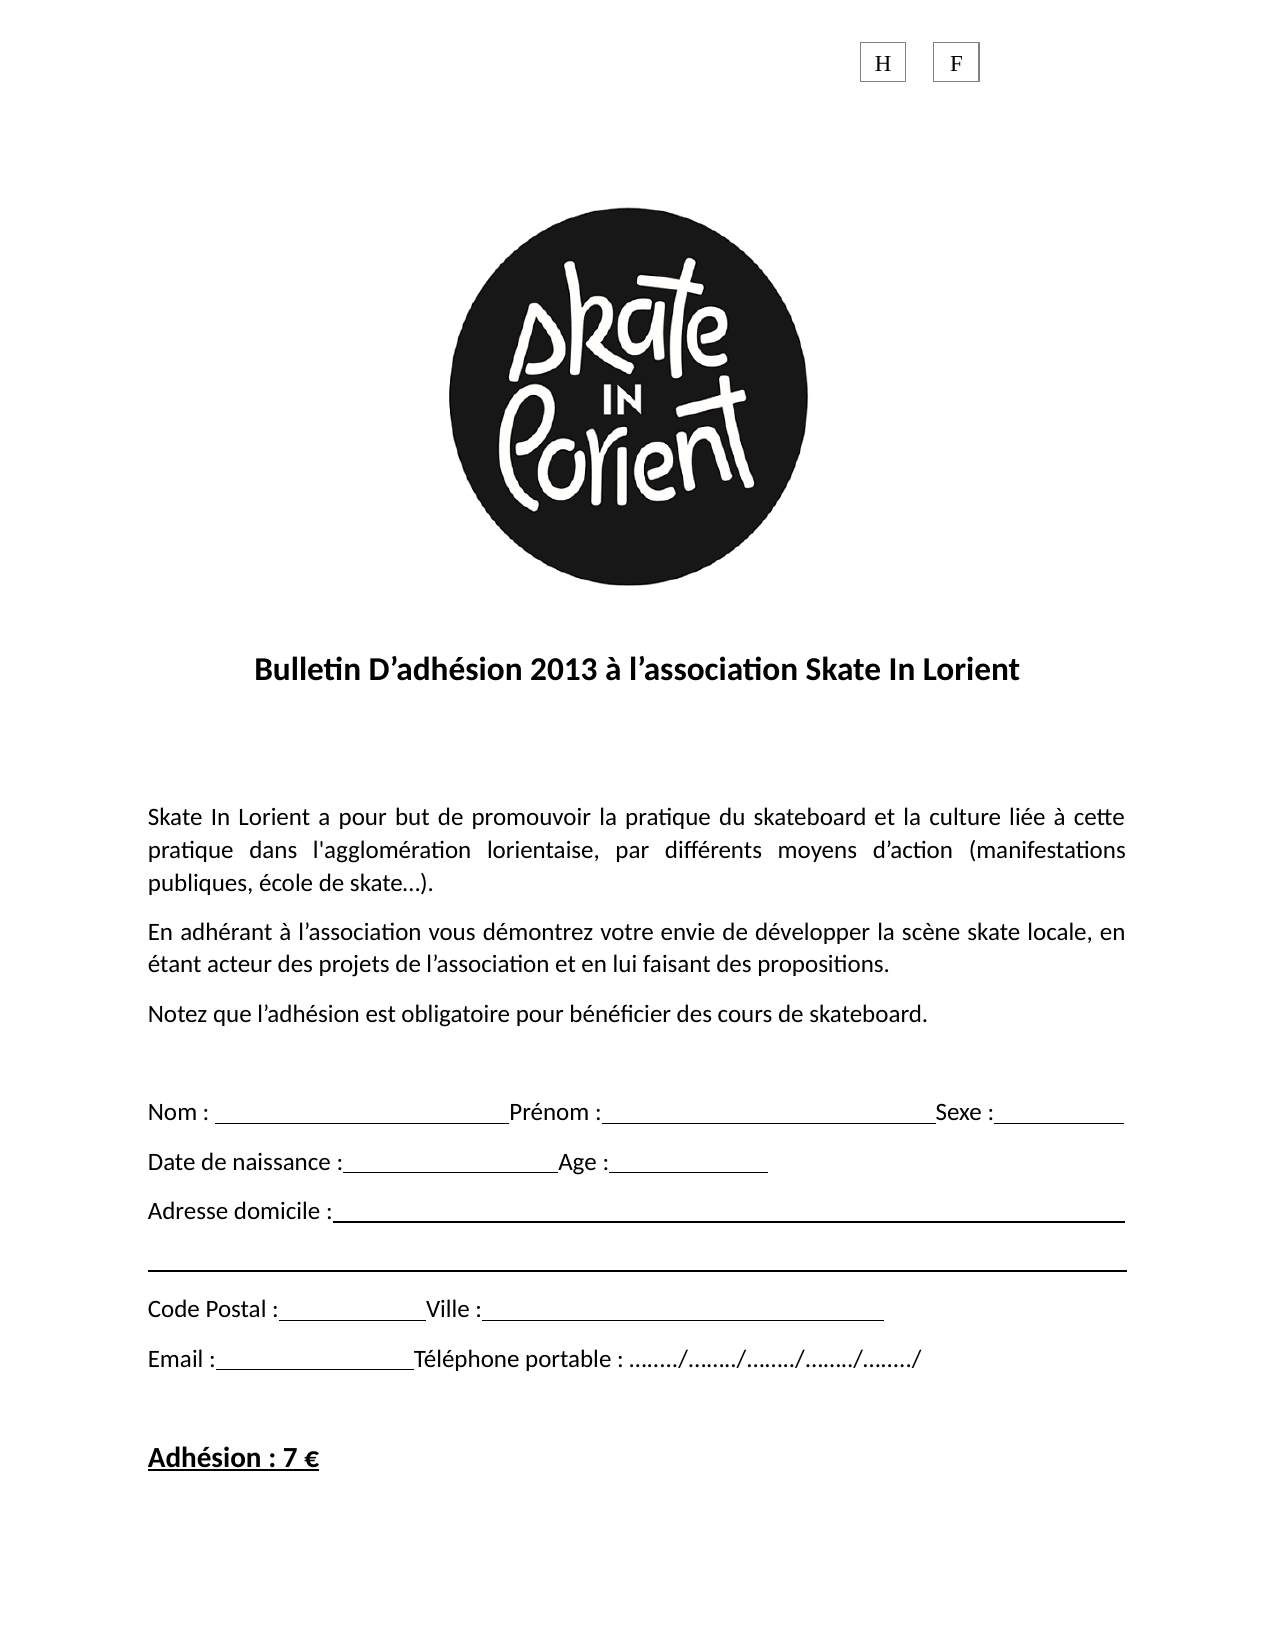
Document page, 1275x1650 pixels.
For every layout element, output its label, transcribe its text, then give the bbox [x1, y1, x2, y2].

text Adresse domicile : [148, 1195, 1127, 1226]
text Skate In Lorient a pour but de promouvoir la pratique du skateboard et la culture liée à cette pratique dans l'agglomération lorientaise, par différents moyens d’action (manifestations publiques, école de skate…). [148, 802, 1127, 897]
text Notez que l’adhésion est obligatoire pour bénéficier des cours de skateboard. [148, 998, 1127, 1028]
text Code Postal : Ville : [148, 1293, 1127, 1324]
text Date de naissance : Age : [148, 1146, 1127, 1176]
text Bulletin D’adhésion 2013 à l’association Skate In Lorient [148, 648, 1127, 689]
text Email : Téléphone portable : …...../...…../...…../...…../…...../ [148, 1343, 1127, 1373]
picture [420, 204, 838, 586]
text Adhésion : 7 € [148, 1439, 1127, 1474]
text En adhérant à l’association vous démontrez votre envie de développer la scène skate locale, en étant acteur des projets de l’association et en lui faisant des propositions. [148, 916, 1127, 979]
text Nom : Prénom : Sexe : [148, 1096, 1127, 1127]
